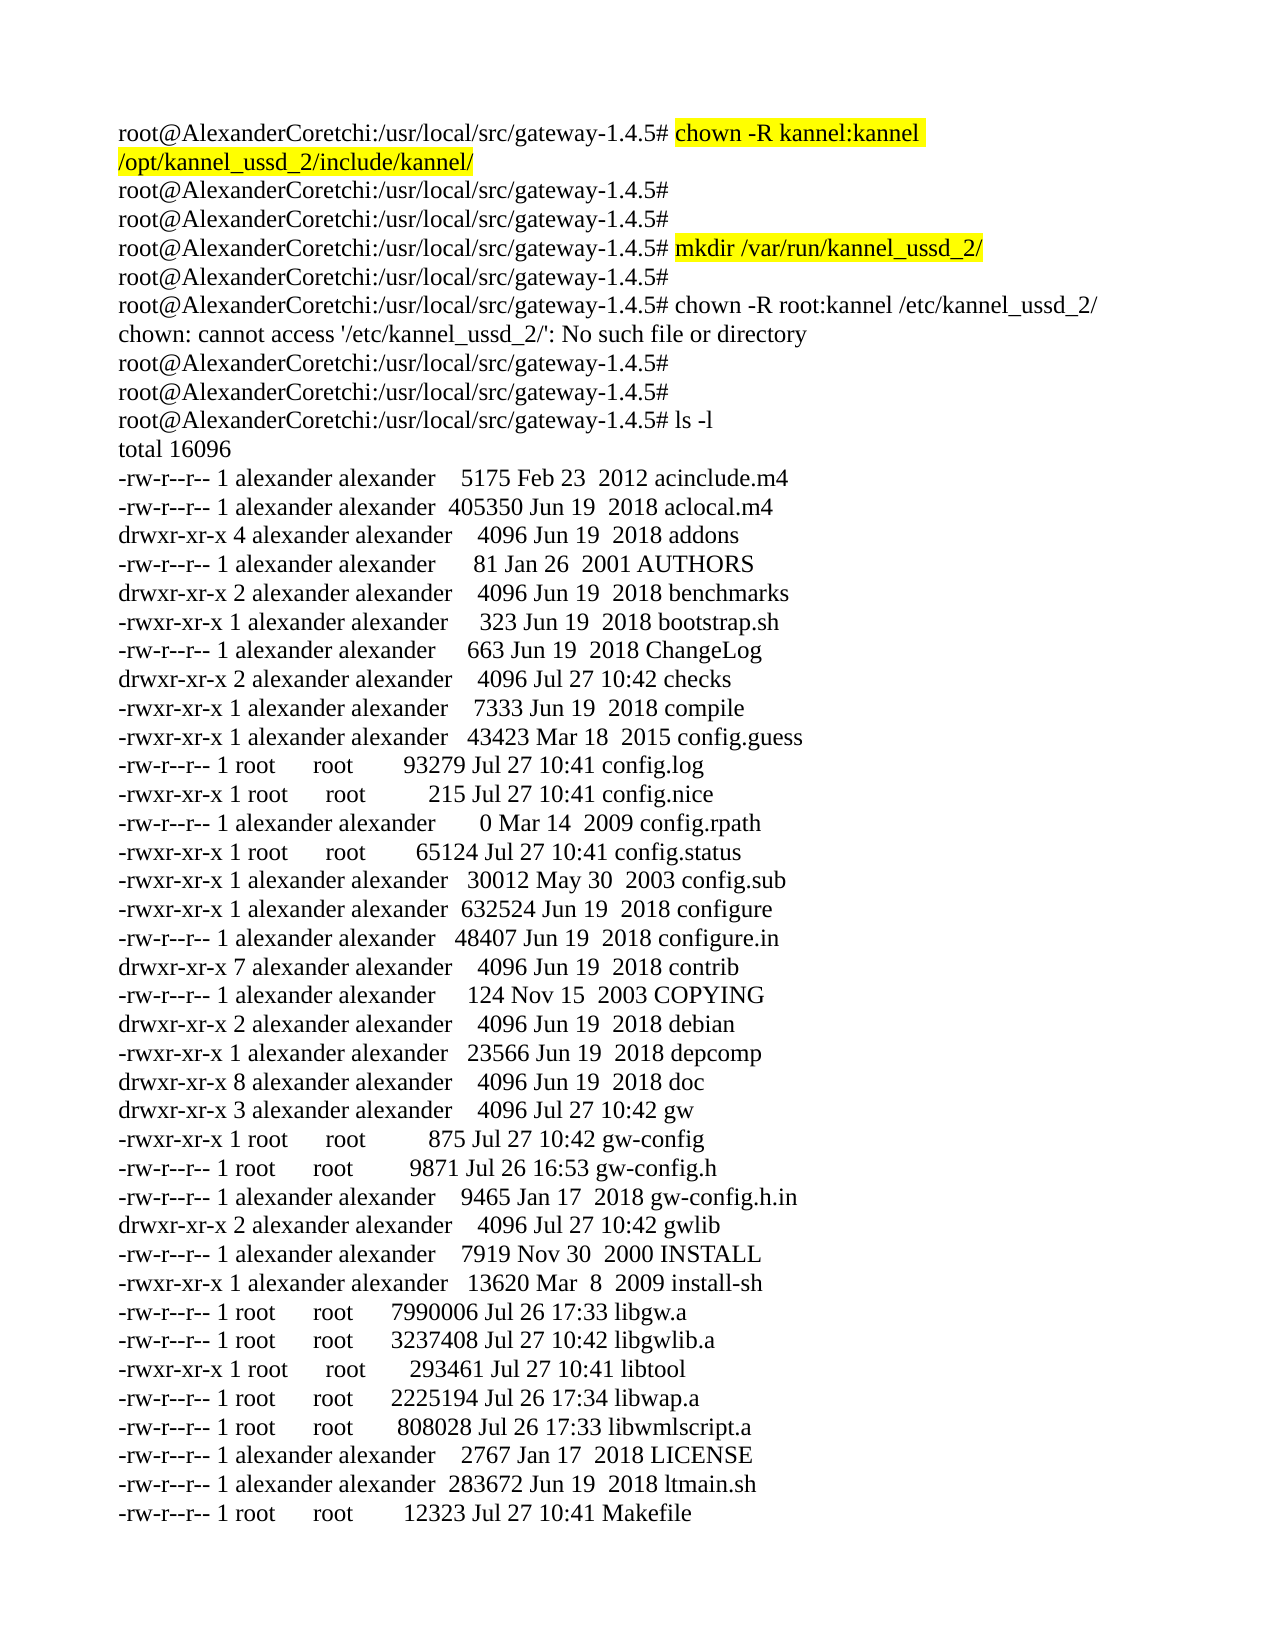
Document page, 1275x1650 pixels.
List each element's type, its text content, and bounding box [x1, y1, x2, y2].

text drwxr-xr-x 2 alexander alexander 4096 Jun 19 2018 benchmarks [118, 578, 1157, 607]
text -rwxr-xr-x 1 root root 293461 Jul 27 10:41 libtool [118, 1354, 1157, 1383]
text -rw-r--r-- 1 alexander alexander 283672 Jun 19 2018 ltmain.sh [118, 1469, 1157, 1498]
text -rw-r--r-- 1 alexander alexander 2767 Jan 17 2018 LICENSE [118, 1441, 1157, 1469]
text -rw-r--r-- 1 alexander alexander 663 Jun 19 2018 ChangeLog [118, 636, 1157, 664]
text -rw-r--r-- 1 alexander alexander 405350 Jun 19 2018 aclocal.m4 [118, 492, 1157, 521]
text root@AlexanderCoretchi:/usr/local/src/gateway-1.4.5# [118, 377, 1157, 406]
text -rw-r--r-- 1 root root 12323 Jul 27 10:41 Makefile [118, 1498, 1157, 1527]
text -rw-r--r-- 1 alexander alexander 81 Jan 26 2001 AUTHORS [118, 549, 1157, 578]
text -rw-r--r-- 1 alexander alexander 0 Mar 14 2009 config.rpath [118, 808, 1157, 837]
text -rwxr-xr-x 1 alexander alexander 7333 Jun 19 2018 compile [118, 693, 1157, 722]
text -rwxr-xr-x 1 alexander alexander 13620 Mar 8 2009 install-sh [118, 1268, 1157, 1297]
text drwxr-xr-x 2 alexander alexander 4096 Jun 19 2018 debian [118, 1009, 1157, 1038]
text -rw-r--r-- 1 alexander alexander 9465 Jan 17 2018 gw-config.h.in [118, 1182, 1157, 1211]
text -rwxr-xr-x 1 alexander alexander 43423 Mar 18 2015 config.guess [118, 722, 1157, 751]
text root@AlexanderCoretchi:/usr/local/src/gateway-1.4.5# [118, 348, 1157, 377]
text root@AlexanderCoretchi:/usr/local/src/gateway-1.4.5# [118, 204, 1157, 233]
text drwxr-xr-x 3 alexander alexander 4096 Jul 27 10:42 gw [118, 1096, 1157, 1124]
text drwxr-xr-x 4 alexander alexander 4096 Jun 19 2018 addons [118, 521, 1157, 549]
text -rw-r--r-- 1 root root 9871 Jul 26 16:53 gw-config.h [118, 1153, 1157, 1182]
text -rw-r--r-- 1 root root 93279 Jul 27 10:41 config.log [118, 751, 1157, 779]
text -rw-r--r-- 1 alexander alexander 124 Nov 15 2003 COPYING [118, 981, 1157, 1009]
text -rwxr-xr-x 1 alexander alexander 30012 May 30 2003 config.sub [118, 866, 1157, 894]
text root@AlexanderCoretchi:/usr/local/src/gateway-1.4.5# ls -l [118, 406, 1157, 434]
text total 16096 [118, 434, 1157, 463]
text drwxr-xr-x 7 alexander alexander 4096 Jun 19 2018 contrib [118, 952, 1157, 981]
text -rw-r--r-- 1 alexander alexander 48407 Jun 19 2018 configure.in [118, 923, 1157, 952]
text -rw-r--r-- 1 root root 7990006 Jul 26 17:33 libgw.a [118, 1297, 1157, 1326]
text root@AlexanderCoretchi:/usr/local/src/gateway-1.4.5# [118, 176, 1157, 204]
text -rw-r--r-- 1 root root 2225194 Jul 26 17:34 libwap.a [118, 1383, 1157, 1412]
text -rw-r--r-- 1 root root 808028 Jul 26 17:33 libwmlscript.a [118, 1412, 1157, 1441]
text -rwxr-xr-x 1 root root 215 Jul 27 10:41 config.nice [118, 779, 1157, 808]
text -rwxr-xr-x 1 alexander alexander 323 Jun 19 2018 bootstrap.sh [118, 607, 1157, 636]
text -rw-r--r-- 1 alexander alexander 7919 Nov 30 2000 INSTALL [118, 1239, 1157, 1268]
text -rwxr-xr-x 1 alexander alexander 632524 Jun 19 2018 configure [118, 894, 1157, 923]
text -rw-r--r-- 1 root root 3237408 Jul 27 10:42 libgwlib.a [118, 1326, 1157, 1354]
text root@AlexanderCoretchi:/usr/local/src/gateway-1.4.5# chown -R root:kannel /etc/kannel_ussd_2/ [118, 291, 1157, 319]
text drwxr-xr-x 2 alexander alexander 4096 Jul 27 10:42 checks [118, 664, 1157, 693]
text drwxr-xr-x 8 alexander alexander 4096 Jun 19 2018 doc [118, 1067, 1157, 1096]
text -rwxr-xr-x 1 alexander alexander 23566 Jun 19 2018 depcomp [118, 1038, 1157, 1067]
text root@AlexanderCoretchi:/usr/local/src/gateway-1.4.5# mkdir /var/run/kannel_ussd_2/ [118, 233, 1157, 262]
text -rwxr-xr-x 1 root root 65124 Jul 27 10:41 config.status [118, 837, 1157, 866]
text -rw-r--r-- 1 alexander alexander 5175 Feb 23 2012 acinclude.m4 [118, 463, 1157, 492]
text root@AlexanderCoretchi:/usr/local/src/gateway-1.4.5# chown -R kannel:kannel /opt/kannel_ussd_2/include/kannel/ [118, 118, 1157, 176]
text -rwxr-xr-x 1 root root 875 Jul 27 10:42 gw-config [118, 1124, 1157, 1153]
text drwxr-xr-x 2 alexander alexander 4096 Jul 27 10:42 gwlib [118, 1211, 1157, 1239]
text root@AlexanderCoretchi:/usr/local/src/gateway-1.4.5# [118, 262, 1157, 291]
text chown: cannot access '/etc/kannel_ussd_2/': No such file or directory [118, 319, 1157, 348]
